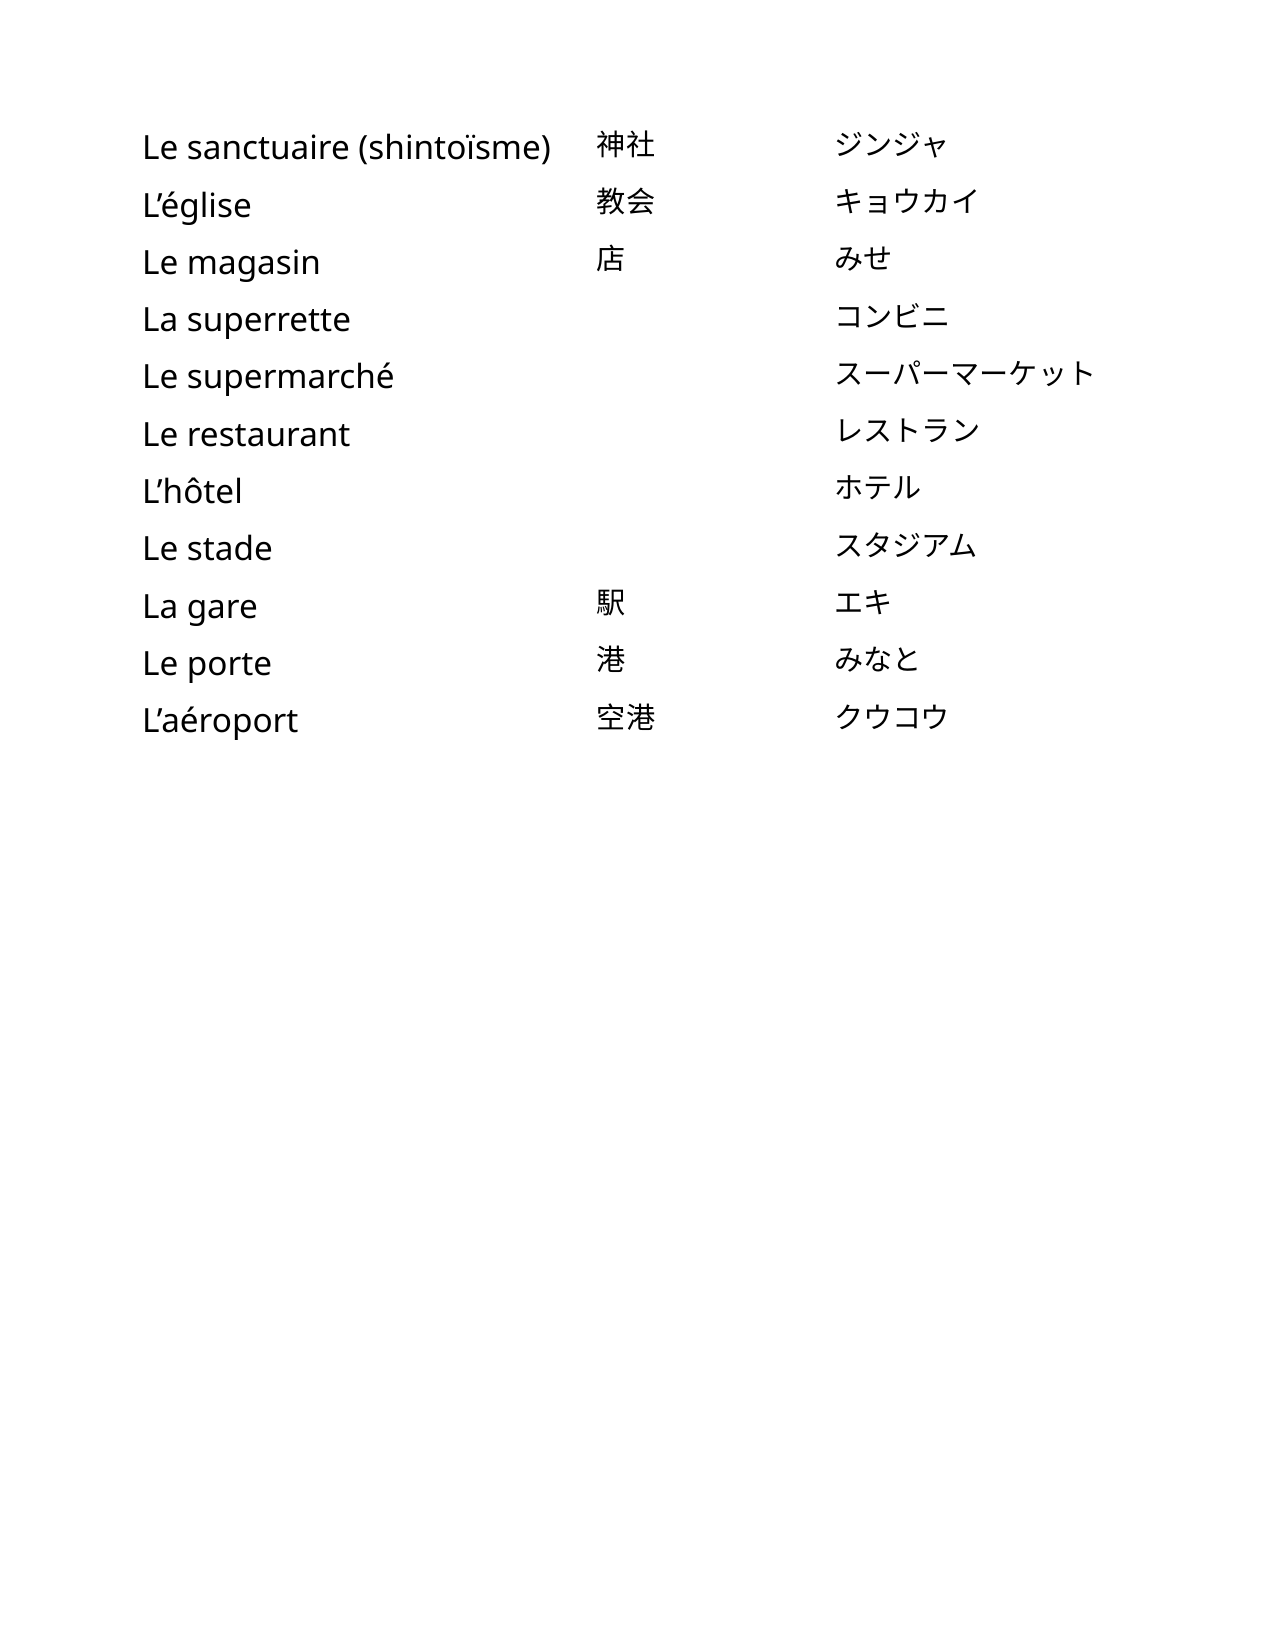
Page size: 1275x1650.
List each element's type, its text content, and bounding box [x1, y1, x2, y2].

table_cell [573, 405, 811, 462]
table_cell Le porte [118, 634, 573, 691]
table_cell L’aéroport [118, 691, 573, 748]
table_cell L’hôtel [118, 462, 573, 519]
table_cell L’église [118, 175, 573, 233]
table_cell レストラン [811, 405, 1157, 462]
table_cell Le supermarché [118, 347, 573, 404]
table_cell エキ [811, 576, 1157, 634]
table_cell La gare [118, 576, 573, 634]
table_cell クウコウ [811, 691, 1157, 748]
table_cell スーパーマーケット [811, 347, 1157, 404]
table_cell [573, 347, 811, 404]
table_cell キョウカイ [811, 175, 1157, 233]
table_cell [573, 462, 811, 519]
table_cell Le restaurant [118, 405, 573, 462]
table_cell [573, 519, 811, 576]
table_cell Le stade [118, 519, 573, 576]
table_cell [573, 290, 811, 347]
table_cell 港 [573, 634, 811, 691]
table_cell ホテル [811, 462, 1157, 519]
table_cell 神社 [573, 118, 811, 175]
table_cell 店 [573, 233, 811, 290]
table_cell 空港 [573, 691, 811, 748]
table_cell コンビニ [811, 290, 1157, 347]
table_cell みせ [811, 233, 1157, 290]
table_cell スタジアム [811, 519, 1157, 576]
table_cell Le magasin [118, 233, 573, 290]
table_cell La superrette [118, 290, 573, 347]
table_cell Le sanctuaire (shintoïsme) [118, 118, 573, 175]
table_cell 駅 [573, 576, 811, 634]
table_cell 教会 [573, 175, 811, 233]
table_cell ジンジャ [811, 118, 1157, 175]
table_cell みなと [811, 634, 1157, 691]
